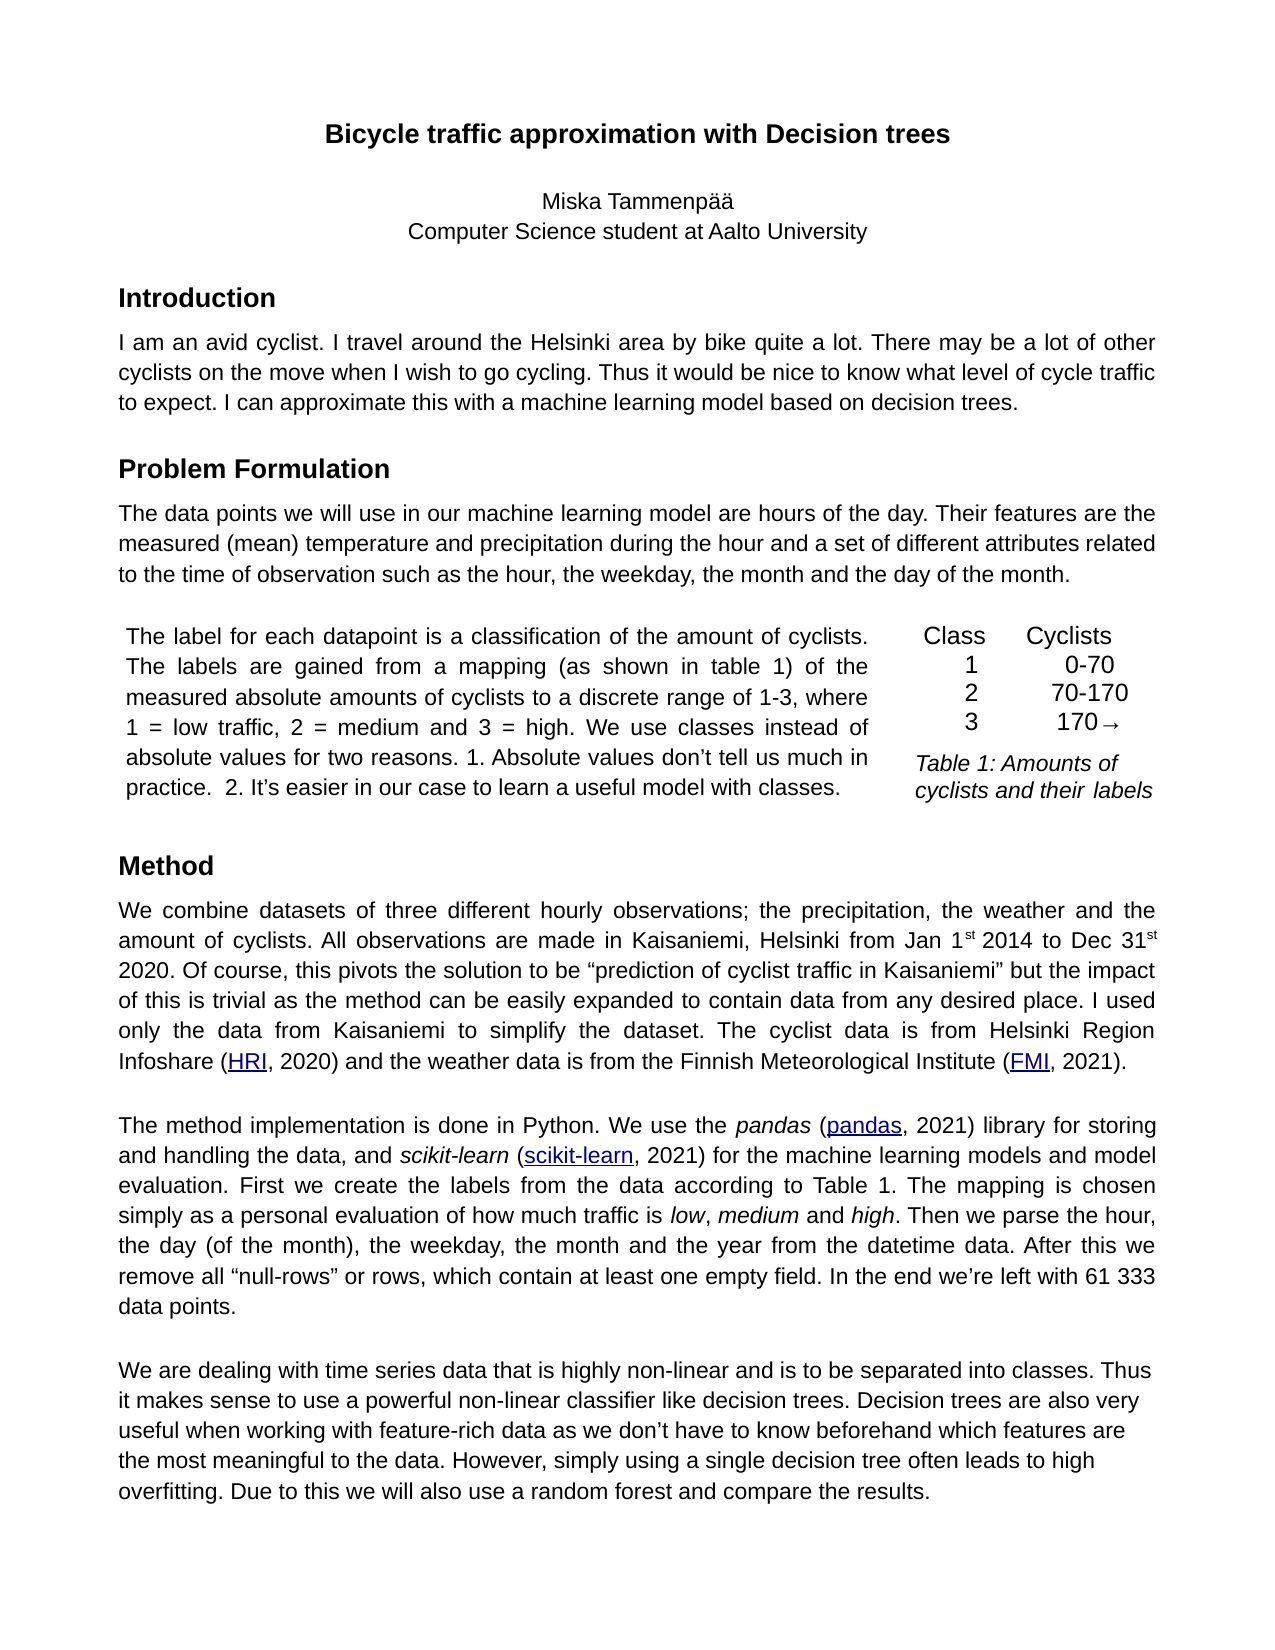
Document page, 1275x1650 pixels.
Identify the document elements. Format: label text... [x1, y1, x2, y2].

text Miska Tammenpää [118, 188, 1157, 214]
text We combine datasets of three different hourly observations; the precipitation, the weather and the amount of cyclists. All observations are made in Kaisaniemi, Helsinki from Jan 1st 2014 to Dec 31st 2020. Of course, this pivots the solution to be “prediction of cyclist traffic in Kaisaniemi” but the impact of this is trivial as the method can be easily expanded to contain data from any desired place. I used only the data from Kaisaniemi to simplify the dataset. The cyclist data is from Helsinki Region Infoshare (HRI, 2020) and the weather data is from the Finnish Meteorological Institute (FMI, 2021). [118, 897, 1157, 1074]
text Method [118, 850, 1157, 881]
text I am an avid cyclist. I travel around the Helsinki area by bike quite a lot. There may be a lot of other cyclists on the move when I wish to go cycling. Thus it would be nice to know what level of cycle traffic to expect. I can approximate this with a machine learning model based on decision trees. [118, 329, 1157, 416]
text The method implementation is done in Python. We use the pandas (pandas, 2021) library for storing and handling the data, and scikit-learn (scikit-learn, 2021) for the machine learning models and model evaluation. First we create the labels from the data according to Table 1. The mapping is chosen simply as a personal evaluation of how much traffic is low, medium and high. Then we parse the hour, the day (of the month), the weekday, the month and the year from the datetime data. After this we remove all “null-rows” or rows, which contain at least one empty field. In the end we’re left with 61 333 data points. [118, 1112, 1157, 1319]
text The data points we will use in our machine learning model are hours of the day. Their features are the measured (mean) temperature and precipitation during the hour and a set of different attributes related to the time of observation such as the hour, the weekday, the month and the day of the month. [118, 500, 1157, 587]
text Introduction [118, 282, 1157, 313]
text Problem Formulation [118, 453, 1157, 484]
table_header Class [920, 621, 1023, 650]
table_cell 170→ [1023, 707, 1157, 736]
table_cell 70-170 [1023, 679, 1157, 707]
table_cell 2 [920, 679, 1023, 707]
text Bicycle traffic approximation with Decision trees [118, 118, 1157, 149]
table_cell 1 [920, 650, 1023, 678]
table_cell 0-70 [1023, 650, 1157, 678]
table_header Cyclists [1023, 621, 1157, 650]
table_cell 3 [920, 707, 1023, 736]
text Table 1: Amounts of cyclists and their labels [118, 748, 1157, 803]
text Computer Science student at Aalto University [118, 218, 1157, 244]
text We are dealing with time series data that is highly non-linear and is to be separated into classes. Thus it makes sense to use a powerful non-linear classifier like decision trees. Decision trees are also very useful when working with feature-rich data as we don’t have to know beforehand which features are the most meaningful to the data. However, simply using a single decision tree often leads to high overfitting. Due to this we will also use a random forest and compare the results. [118, 1357, 1157, 1504]
